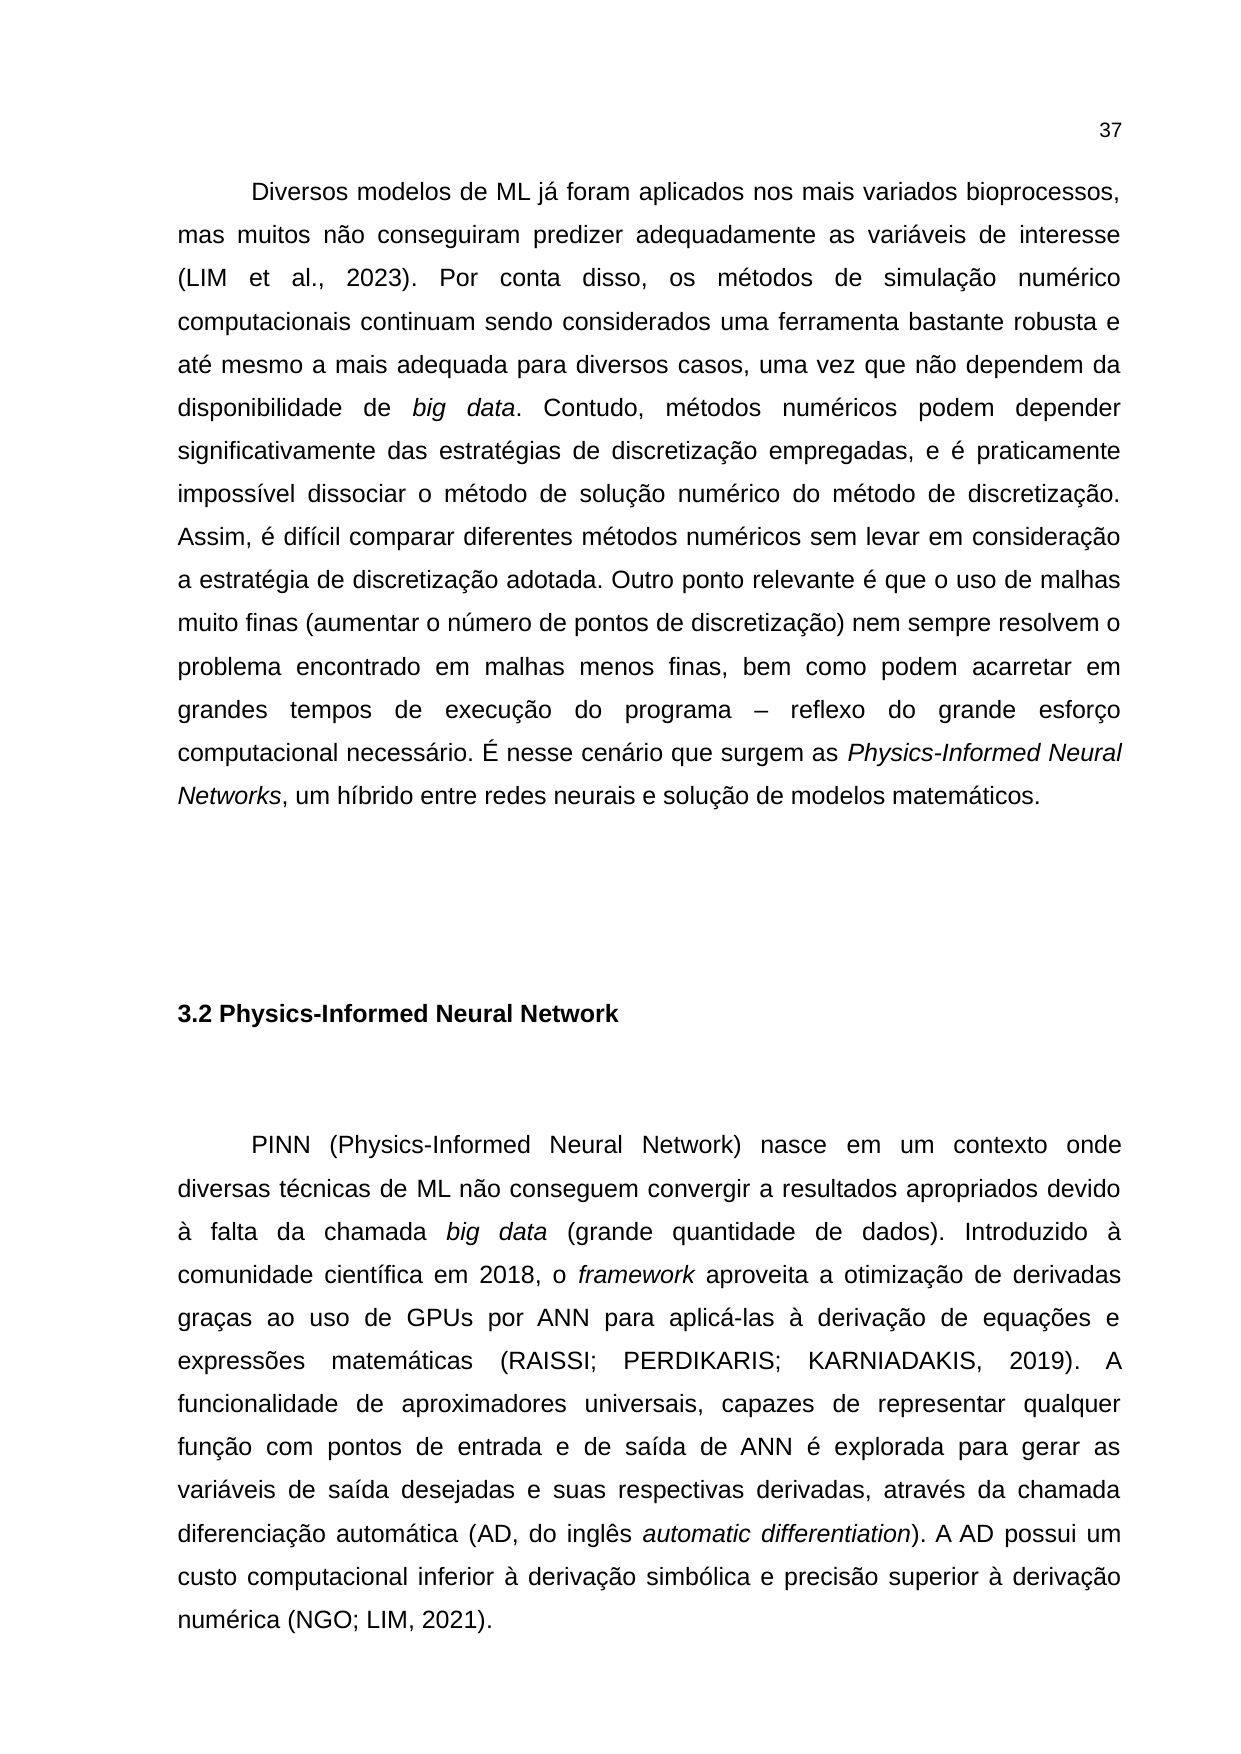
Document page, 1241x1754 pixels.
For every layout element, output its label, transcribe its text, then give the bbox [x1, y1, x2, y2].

text Diversos modelos de ML já foram aplicados nos mais variados bioprocessos, mas muitos não conseguiram predizer adequadamente as variáveis de interesse (LIM et al., 2023). Por conta disso, os métodos de simulação numérico computacionais continuam sendo considerados uma ferramenta bastante robusta e até mesmo a mais adequada para diversos casos, uma vez que não dependem da disponibilidade de big data. Contudo, métodos numéricos podem depender significativamente das estratégias de discretização empregadas, e é praticamente impossível dissociar o método de solução numérico do método de discretização. Assim, é difícil comparar diferentes métodos numéricos sem levar em consideração a estratégia de discretização adotada. Outro ponto relevante é que o uso de malhas muito finas (aumentar o número de pontos de discretização) nem sempre resolvem o problema encontrado em malhas menos finas, bem como podem acarretar em grandes tempos de execução do programa – reflexo do grande esforço computacional necessário. É nesse cenário que surgem as Physics-Informed Neural Networks, um híbrido entre redes neurais e solução de modelos matemáticos. [177, 177, 1122, 809]
subtitle Physics-Informed Neural Network [177, 999, 1122, 1027]
text PINN (Physics-Informed Neural Network) nasce em um contexto onde diversas técnicas de ML não conseguem convergir a resultados apropriados devido à falta da chamada big data (grande quantidade de dados). Introduzido à comunidade científica em 2018, o framework aproveita a otimização de derivadas graças ao uso de GPUs por ANN para aplicá-las à derivação de equações e expressões matemáticas (RAISSI; PERDIKARIS; KARNIADAKIS, 2019). A funcionalidade de aproximadores universais, capazes de representar qualquer função com pontos de entrada e de saída de ANN é explorada para gerar as variáveis de saída desejadas e suas respectivas derivadas, através da chamada diferenciação automática (AD, do inglês automatic differentiation). A AD possui um custo computacional inferior à derivação simbólica e precisão superior à derivação numérica (NGO; LIM, 2021). [177, 1130, 1122, 1633]
